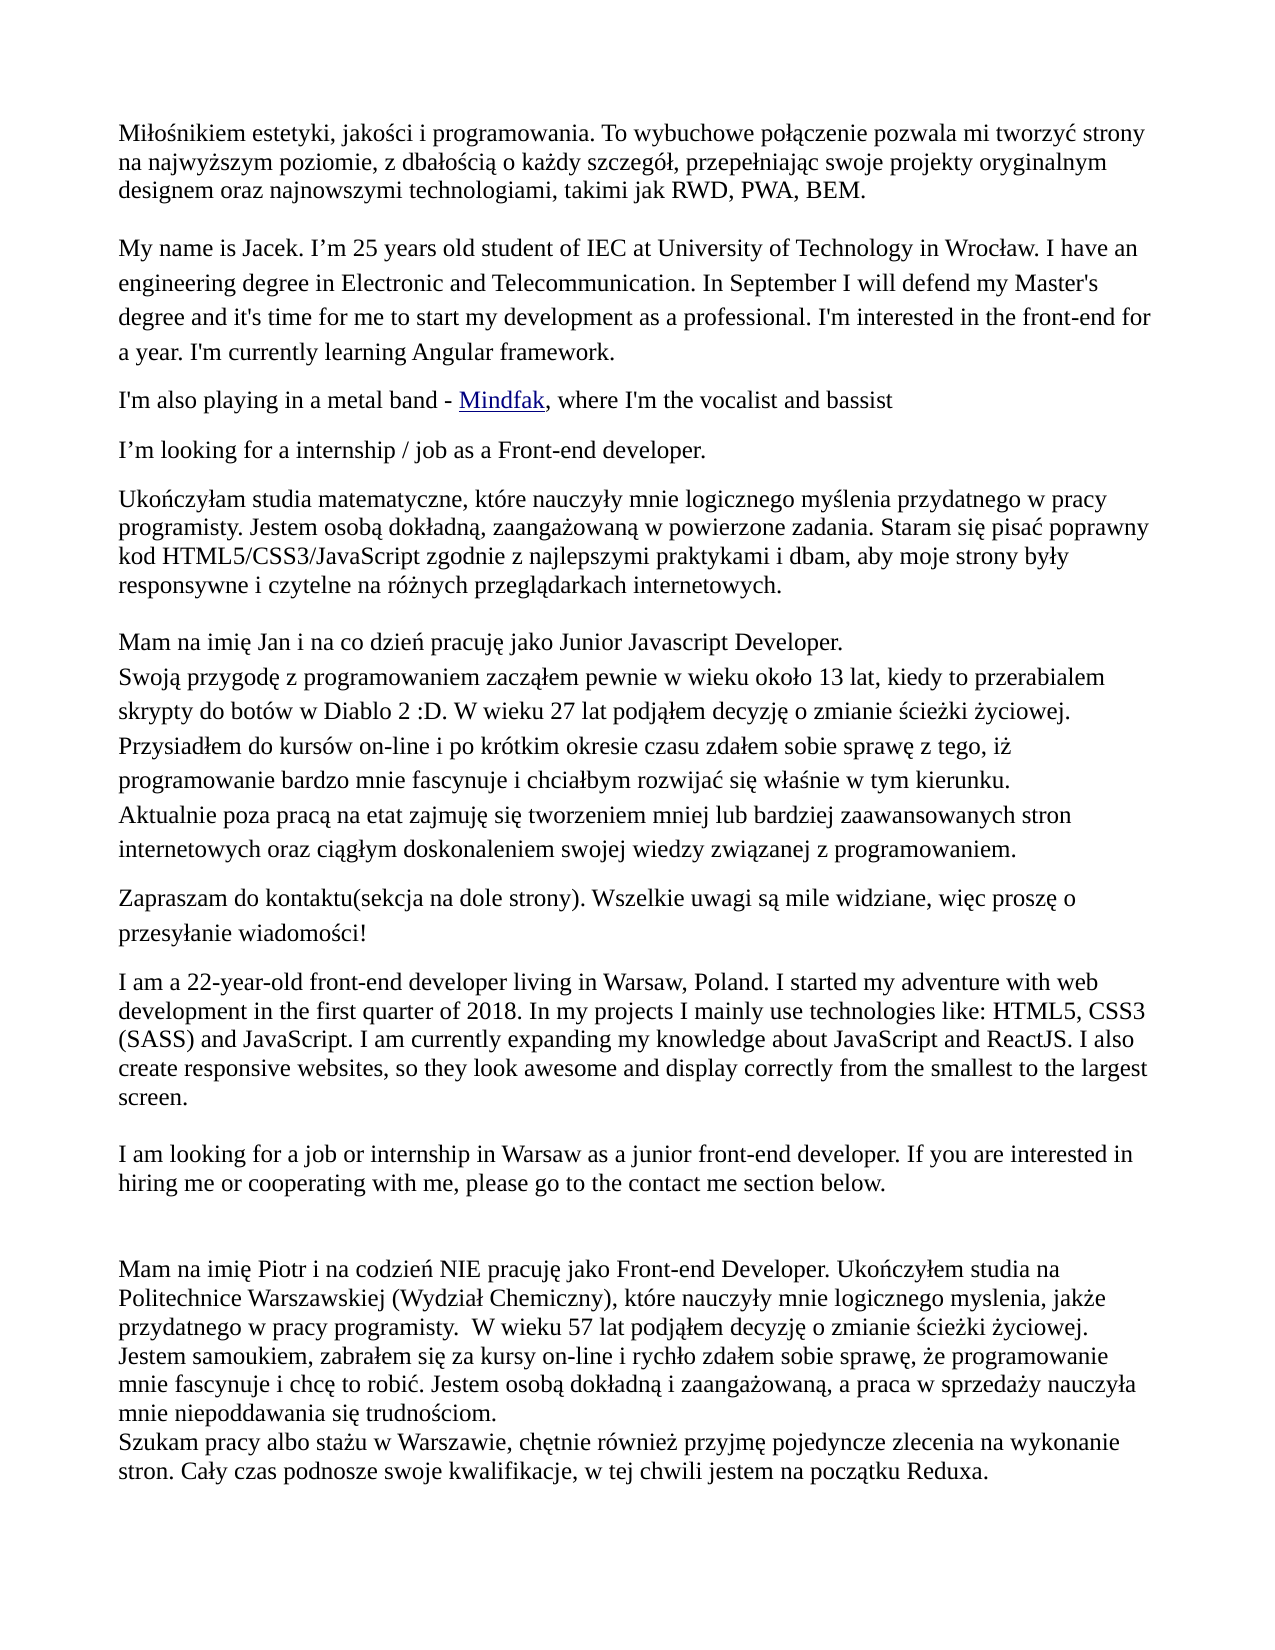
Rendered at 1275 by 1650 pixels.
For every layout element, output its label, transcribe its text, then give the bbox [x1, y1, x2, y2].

text Mam na imię Jan i na co dzień pracuję jako Junior Javascript Developer. Swoją przygodę z programowaniem zacząłem pewnie w wieku około 13 lat, kiedy to przerabialem skrypty do botów w Diablo 2 :D. W wieku 27 lat podjąłem decyzję o zmianie ścieżki życiowej. Przysiadłem do kursów on-line i po krótkim okresie czasu zdałem sobie sprawę z tego, iż programowanie bardzo mnie fascynuje i chciałbym rozwijać się właśnie w tym kierunku. Aktualnie poza pracą na etat zajmuję się tworzeniem mniej lub bardziej zaawansowanych stron internetowych oraz ciągłym doskonaleniem swojej wiedzy związanej z programowaniem. [118, 627, 1157, 863]
text I am a 22-year-old front-end developer living in Warsaw, Poland. I started my adventure with web development in the first quarter of 2018. In my projects I mainly use technologies like: HTML5, CSS3 (SASS) and JavaScript. I am currently expanding my knowledge about JavaScript and ReactJS. I also create responsive websites, so they look awesome and display correctly from the smallest to the largest screen. I am looking for a job or internship in Warsaw as a junior front-end developer. If you are interested in hiring me or cooperating with me, please go to the contact me section below. [118, 967, 1157, 1197]
text Szukam pracy albo stażu w Warszawie, chętnie również przyjmę pojedyncze zlecenia na wykonanie stron. Cały czas podnosze swoje kwalifikacje, w tej chwili jestem na początku Reduxa. [118, 1427, 1157, 1484]
text Mam na imię Piotr i na codzień NIE pracuję jako Front-end Developer. Ukończyłem studia na Politechnice Warszawskiej (Wydział Chemiczny), które nauczyły mnie logicznego myslenia, jakże przydatnego w pracy programisty. W wieku 57 lat podjąłem decyzję o zmianie ścieżki życiowej. Jestem samoukiem, zabrałem się za kursy on-line i rychło zdałem sobie sprawę, że programowanie mnie fascynuje i chcę to robić. Jestem osobą dokładną i zaangażowaną, a praca w sprzedaży nauczyła mnie niepoddawania się trudnościom. [118, 1254, 1157, 1427]
text I'm also playing in a metal band - Mindfak, where I'm the vocalist and bassist [118, 386, 1157, 414]
text I’m looking for a internship / job as a Front-end developer. [118, 435, 1157, 463]
text Miłośnikiem estetyki, jakości i programowania. To wybuchowe połączenie pozwala mi tworzyć strony na najwyższym poziomie, z dbałością o każdy szczegół, przepełniając swoje projekty oryginalnym designem oraz najnowszymi technologiami, takimi jak RWD, PWA, BEM. [118, 118, 1157, 204]
text My name is Jacek. I’m 25 years old student of IEC at University of Technology in Wrocław. I have an engineering degree in Electronic and Telecommunication. In September I will defend my Master's degree and it's time for me to start my development as a professional. I'm interested in the front-end for a year. I'm currently learning Angular framework. [118, 233, 1157, 365]
text Ukończyłam studia matematyczne, które nauczyły mnie logicznego myślenia przydatnego w pracy programisty. Jestem osobą dokładną, zaangażowaną w powierzone zadania. Staram się pisać poprawny kod HTML5/CSS3/JavaScript zgodnie z najlepszymi praktykami i dbam, aby moje strony były responsywne i czytelne na różnych przeglądarkach internetowych. [118, 484, 1157, 599]
text Zapraszam do kontaktu(sekcja na dole strony). Wszelkie uwagi są mile widziane, więc proszę o przesyłanie wiadomości! [118, 883, 1157, 947]
